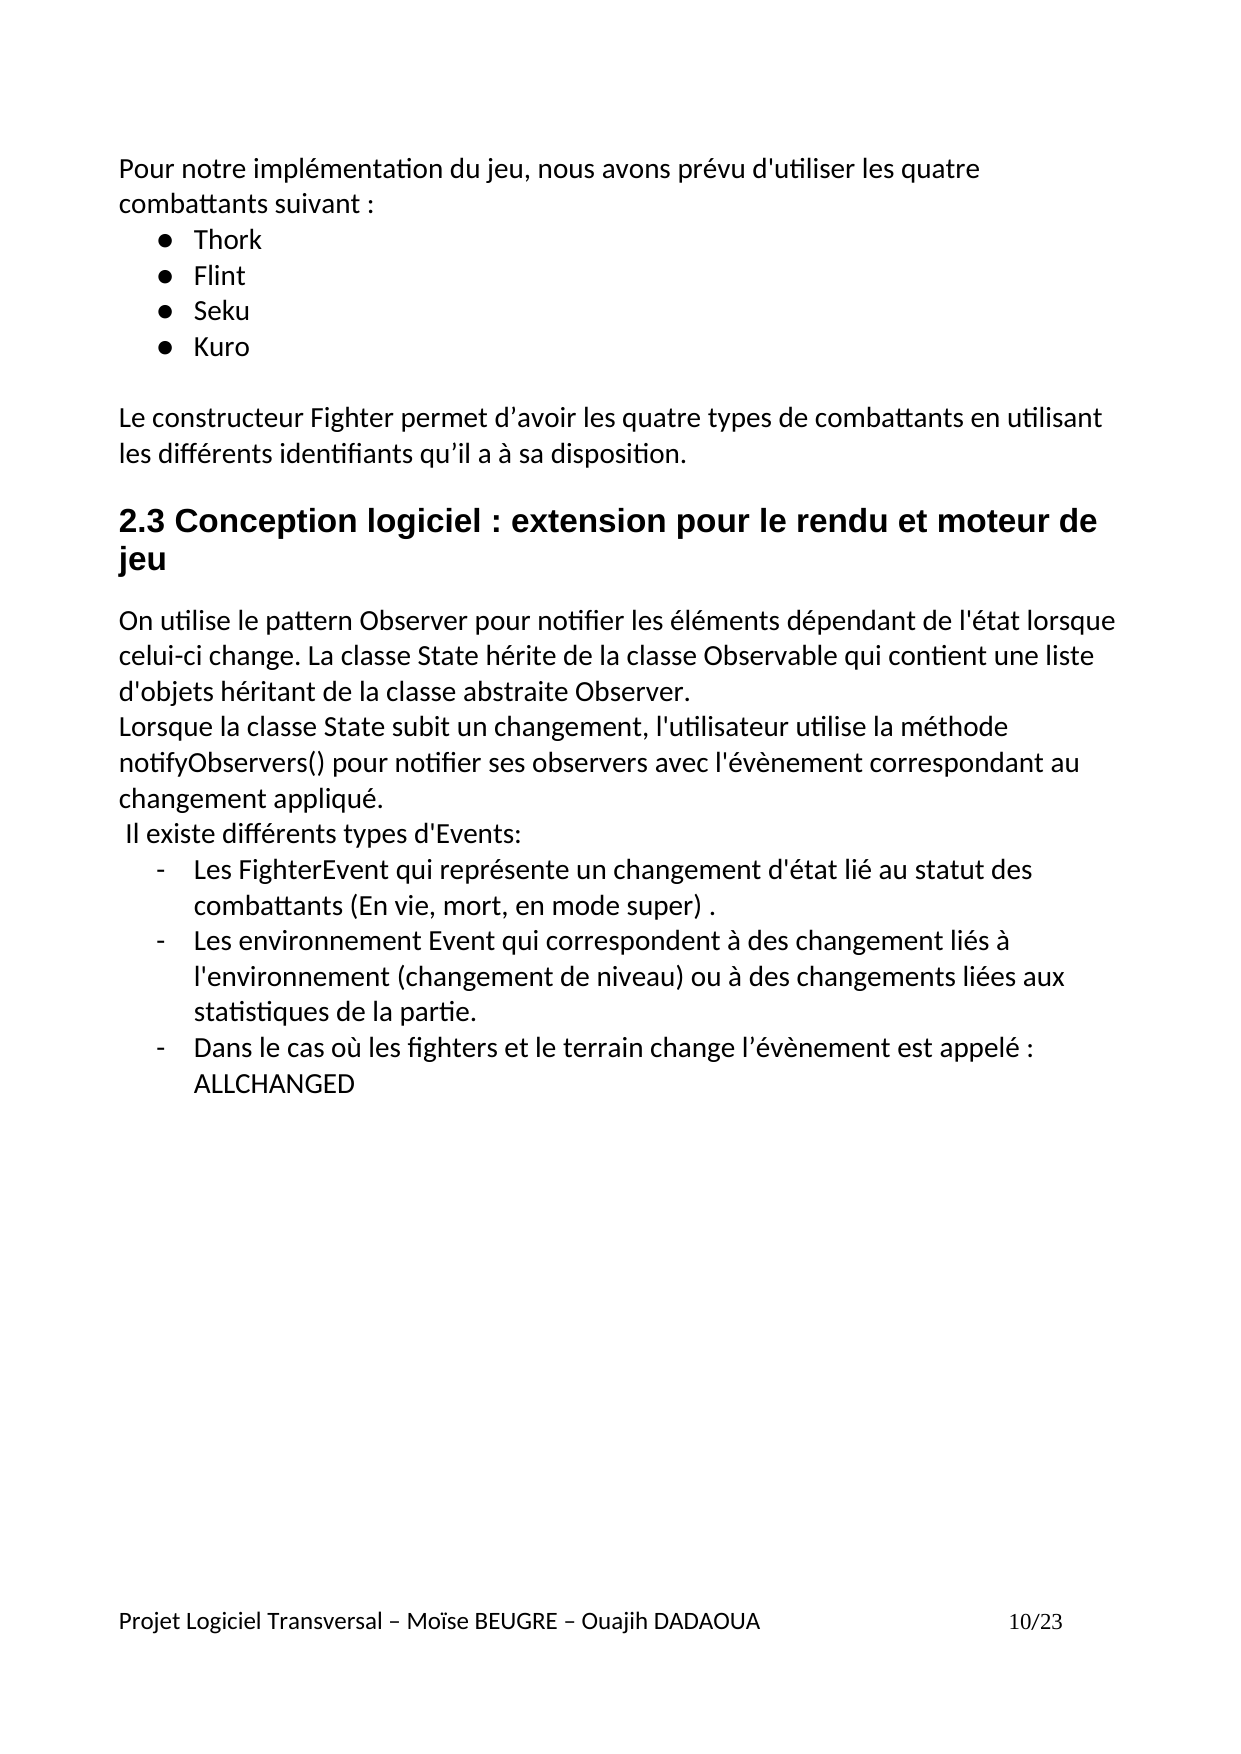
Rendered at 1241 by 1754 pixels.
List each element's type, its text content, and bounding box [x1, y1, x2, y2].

text Il existe différents types d'Events: [119, 815, 1123, 851]
text Pour notre implémentation du jeu, nous avons prévu d'utiliser les quatre combattants suivant : [119, 150, 1123, 221]
text On utilise le pattern Observer pour notifier les éléments dépendant de l'état lorsque celui-ci change. La classe State hérite de la classe Observable qui contient une liste d'objets héritant de la classe abstraite Observer. [119, 602, 1123, 708]
list Dans le cas où les fighters et le terrain change l’évènement est appelé : ALLCHANGED [156, 1029, 1123, 1100]
list Kuro [156, 328, 1123, 364]
list Seku [156, 292, 1123, 328]
list Les FighterEvent qui représente un changement d'état lié au statut des combattants (En vie, mort, en mode super) . [156, 851, 1123, 922]
text Le constructeur Fighter permet d’avoir les quatre types de combattants en utilisant les différents identifiants qu’il a à sa disposition. [119, 399, 1123, 471]
text Lorsque la classe State subit un changement, l'utilisateur utilise la méthode notifyObservers() pour notifier ses observers avec l'évènement correspondant au changement appliqué. [119, 708, 1123, 815]
list Flint [156, 257, 1123, 292]
text 2.3 Conception logiciel : extension pour le rendu et moteur de jeu [119, 501, 1123, 577]
list Thork [156, 221, 1123, 257]
list Les environnement Event qui correspondent à des changement liés à l'environnement (changement de niveau) ou à des changements liées aux statistiques de la partie. [156, 922, 1123, 1029]
